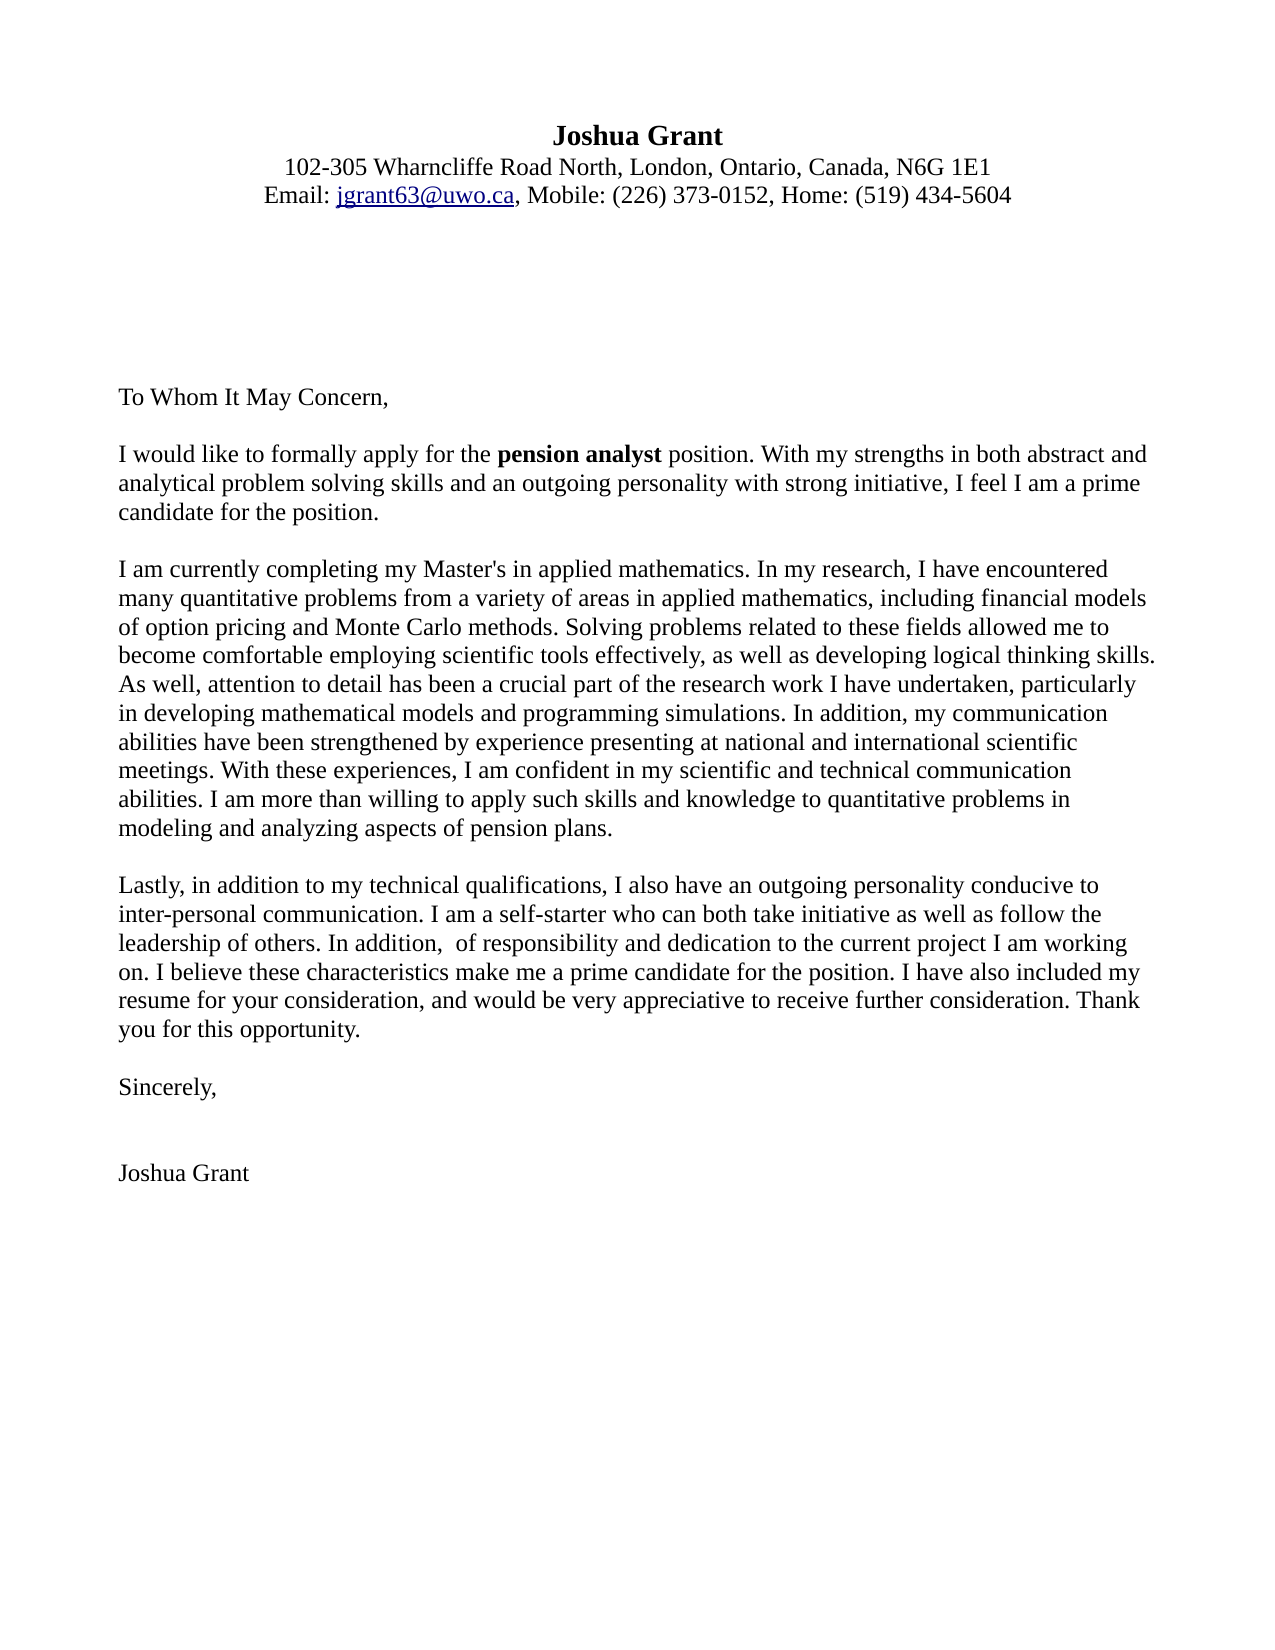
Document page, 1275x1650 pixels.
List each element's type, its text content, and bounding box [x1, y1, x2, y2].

text Sincerely, [118, 1072, 1157, 1100]
text Joshua Grant [118, 118, 1157, 152]
text Email: jgrant63@uwo.ca, Mobile: (226) 373-0152, Home: (519) 434-5604 [118, 180, 1157, 209]
text To Whom It May Concern, [118, 382, 1157, 410]
text I would like to formally apply for the pension analyst position. With my strengths in both abstract and analytical problem solving skills and an outgoing personality with strong initiative, I feel I am a prime candidate for the position. [118, 439, 1157, 525]
text I am currently completing my Master's in applied mathematics. In my research, I have encountered many quantitative problems from a variety of areas in applied mathematics, including financial models of option pricing and Monte Carlo methods. Solving problems related to these fields allowed me to become comfortable employing scientific tools effectively, as well as developing logical thinking skills. As well, attention to detail has been a crucial part of the research work I have undertaken, particularly in developing mathematical models and programming simulations. In addition, my communication abilities have been strengthened by experience presenting at national and international scientific meetings. With these experiences, I am confident in my scientific and technical communication abilities. I am more than willing to apply such skills and knowledge to quantitative problems in modeling and analyzing aspects of pension plans. [118, 554, 1157, 842]
text 102-305 Wharncliffe Road North, London, Ontario, Canada, N6G 1E1 [118, 152, 1157, 180]
text Joshua Grant [118, 1158, 1157, 1187]
text Lastly, in addition to my technical qualifications, I also have an outgoing personality conducive to inter-personal communication. I am a self-starter who can both take initiative as well as follow the leadership of others. In addition, of responsibility and dedication to the current project I am working on. I believe these characteristics make me a prime candidate for the position. I have also included my resume for your consideration, and would be very appreciative to receive further consideration. Thank you for this opportunity. [118, 870, 1157, 1043]
